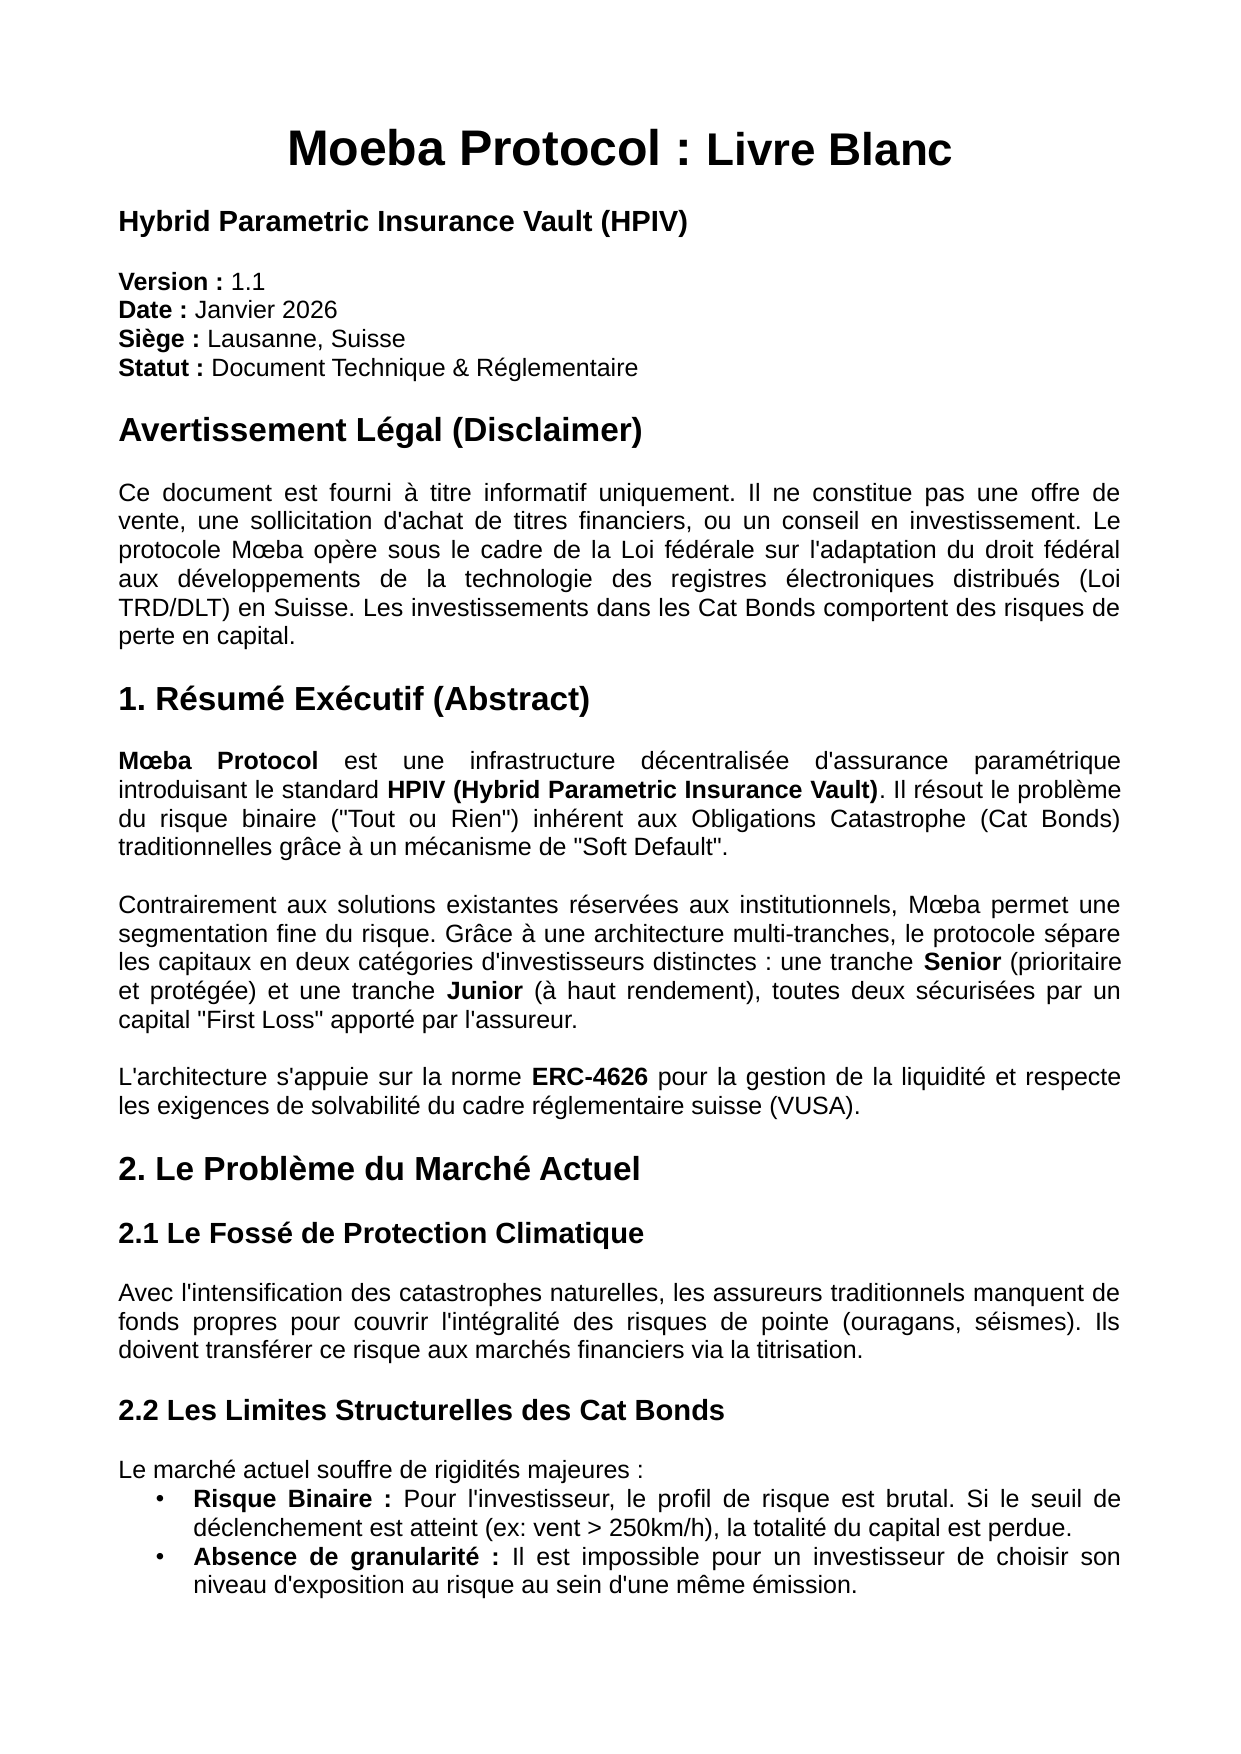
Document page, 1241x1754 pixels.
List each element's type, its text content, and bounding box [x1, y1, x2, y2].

text Siège : Lausanne, Suisse [118, 324, 1122, 353]
text 1. Résumé Exécutif (Abstract) [118, 679, 1122, 717]
text 2.2 Les Limites Structurelles des Cat Bonds [118, 1393, 1122, 1427]
text Avertissement Légal (Disclaimer) [118, 410, 1122, 449]
text Mœba Protocol est une infrastructure décentralisée d'assurance paramétrique introduisant le standard HPIV (Hybrid Parametric Insurance Vault). Il résout le problème du risque binaire ("Tout ou Rien") inhérent aux Obligations Catastrophe (Cat Bonds) traditionnelles grâce à un mécanisme de "Soft Default". [118, 746, 1122, 861]
text Moeba Protocol : Livre Blanc [118, 118, 1122, 176]
text Version : 1.1 [118, 267, 1122, 295]
text L'architecture s'appuie sur la norme ERC-4626 pour la gestion de la liquidité et respecte les exigences de solvabilité du cadre réglementaire suisse (VUSA). [118, 1062, 1122, 1120]
text Ce document est fourni à titre informatif uniquement. Il ne constitue pas une offre de vente, une sollicitation d'achat de titres financiers, ou un conseil en investissement. Le protocole Mœba opère sous le cadre de la Loi fédérale sur l'adaptation du droit fédéral aux développements de la technologie des registres électroniques distribués (Loi TRD/DLT) en Suisse. Les investissements dans les Cat Bonds comportent des risques de perte en capital. [118, 478, 1122, 650]
text Contrairement aux solutions existantes réservées aux institutionnels, Mœba permet une segmentation fine du risque. Grâce à une architecture multi-tranches, le protocole sépare les capitaux en deux catégories d'investisseurs distinctes : une tranche Senior (prioritaire et protégée) et une tranche Junior (à haut rendement), toutes deux sécurisées par un capital "First Loss" apporté par l'assureur. [118, 890, 1122, 1033]
text Avec l'intensification des catastrophes naturelles, les assureurs traditionnels manquent de fonds propres pour couvrir l'intégralité des risques de pointe (ouragans, séismes). Ils doivent transférer ce risque aux marchés financiers via la titrisation. [118, 1278, 1122, 1364]
text 2.1 Le Fossé de Protection Climatique [118, 1216, 1122, 1249]
text Statut : Document Technique & Réglementaire [118, 353, 1122, 382]
text Date : Janvier 2026 [118, 295, 1122, 324]
text 2. Le Problème du Marché Actuel [118, 1148, 1122, 1187]
list Risque Binaire : Pour l'investisseur, le profil de risque est brutal. Si le seuil de déclenchement est atteint (ex: vent > 250km/h), la totalité du capital est perdue. [156, 1484, 1122, 1542]
text Hybrid Parametric Insurance Vault (HPIV) [118, 204, 1122, 238]
text Le marché actuel souffre de rigidités majeures : [118, 1455, 1122, 1484]
list Absence de granularité : Il est impossible pour un investisseur de choisir son niveau d'exposition au risque au sein d'une même émission. [156, 1542, 1122, 1599]
